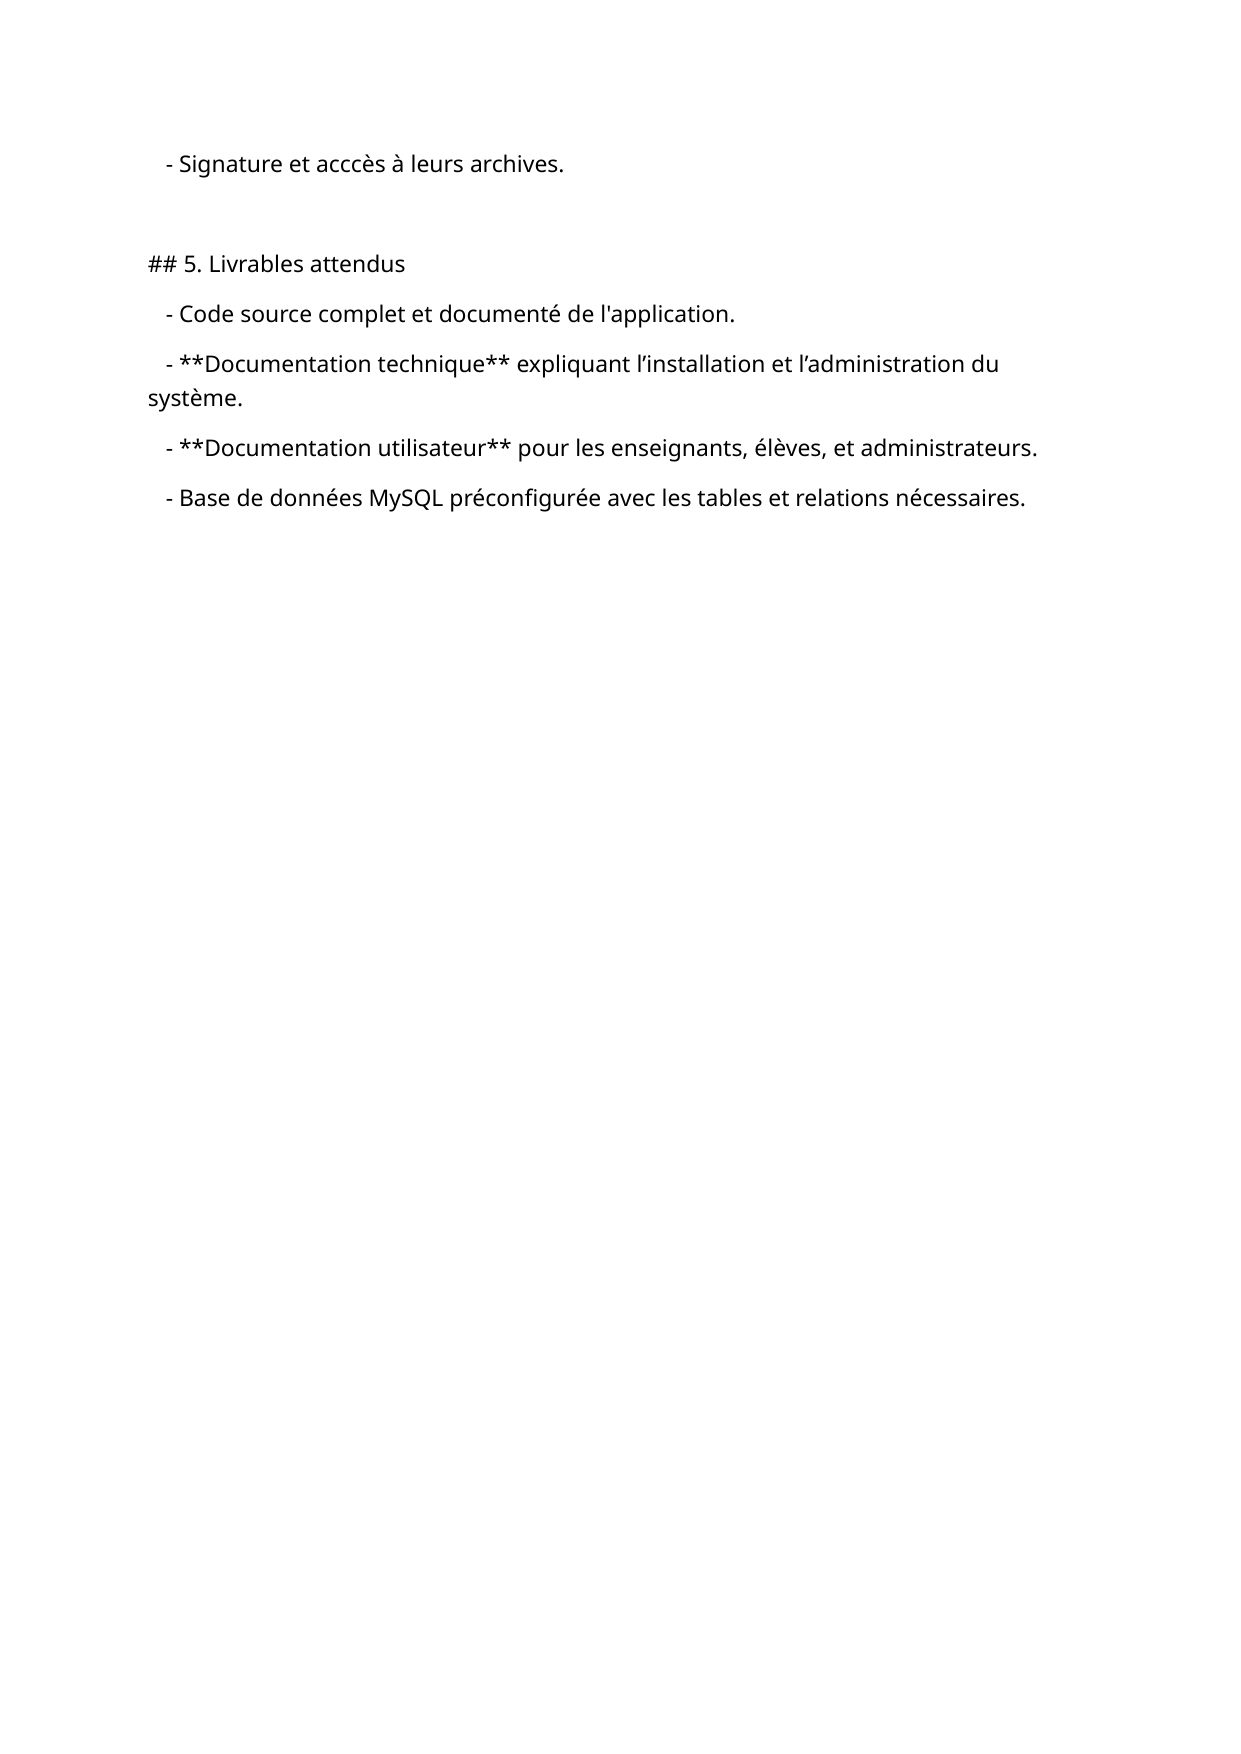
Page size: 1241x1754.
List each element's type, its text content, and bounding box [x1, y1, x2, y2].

text - Signature et acccès à leurs archives. [148, 148, 1093, 179]
text - Code source complet et documenté de l'application. [148, 298, 1093, 329]
text - **Documentation technique** expliquant l’installation et l’administration du système. [148, 348, 1093, 413]
text - Base de données MySQL préconfigurée avec les tables et relations nécessaires. [148, 482, 1093, 513]
text ## 5. Livrables attendus [148, 248, 1093, 279]
text - **Documentation utilisateur** pour les enseignants, élèves, et administrateurs. [148, 432, 1093, 463]
